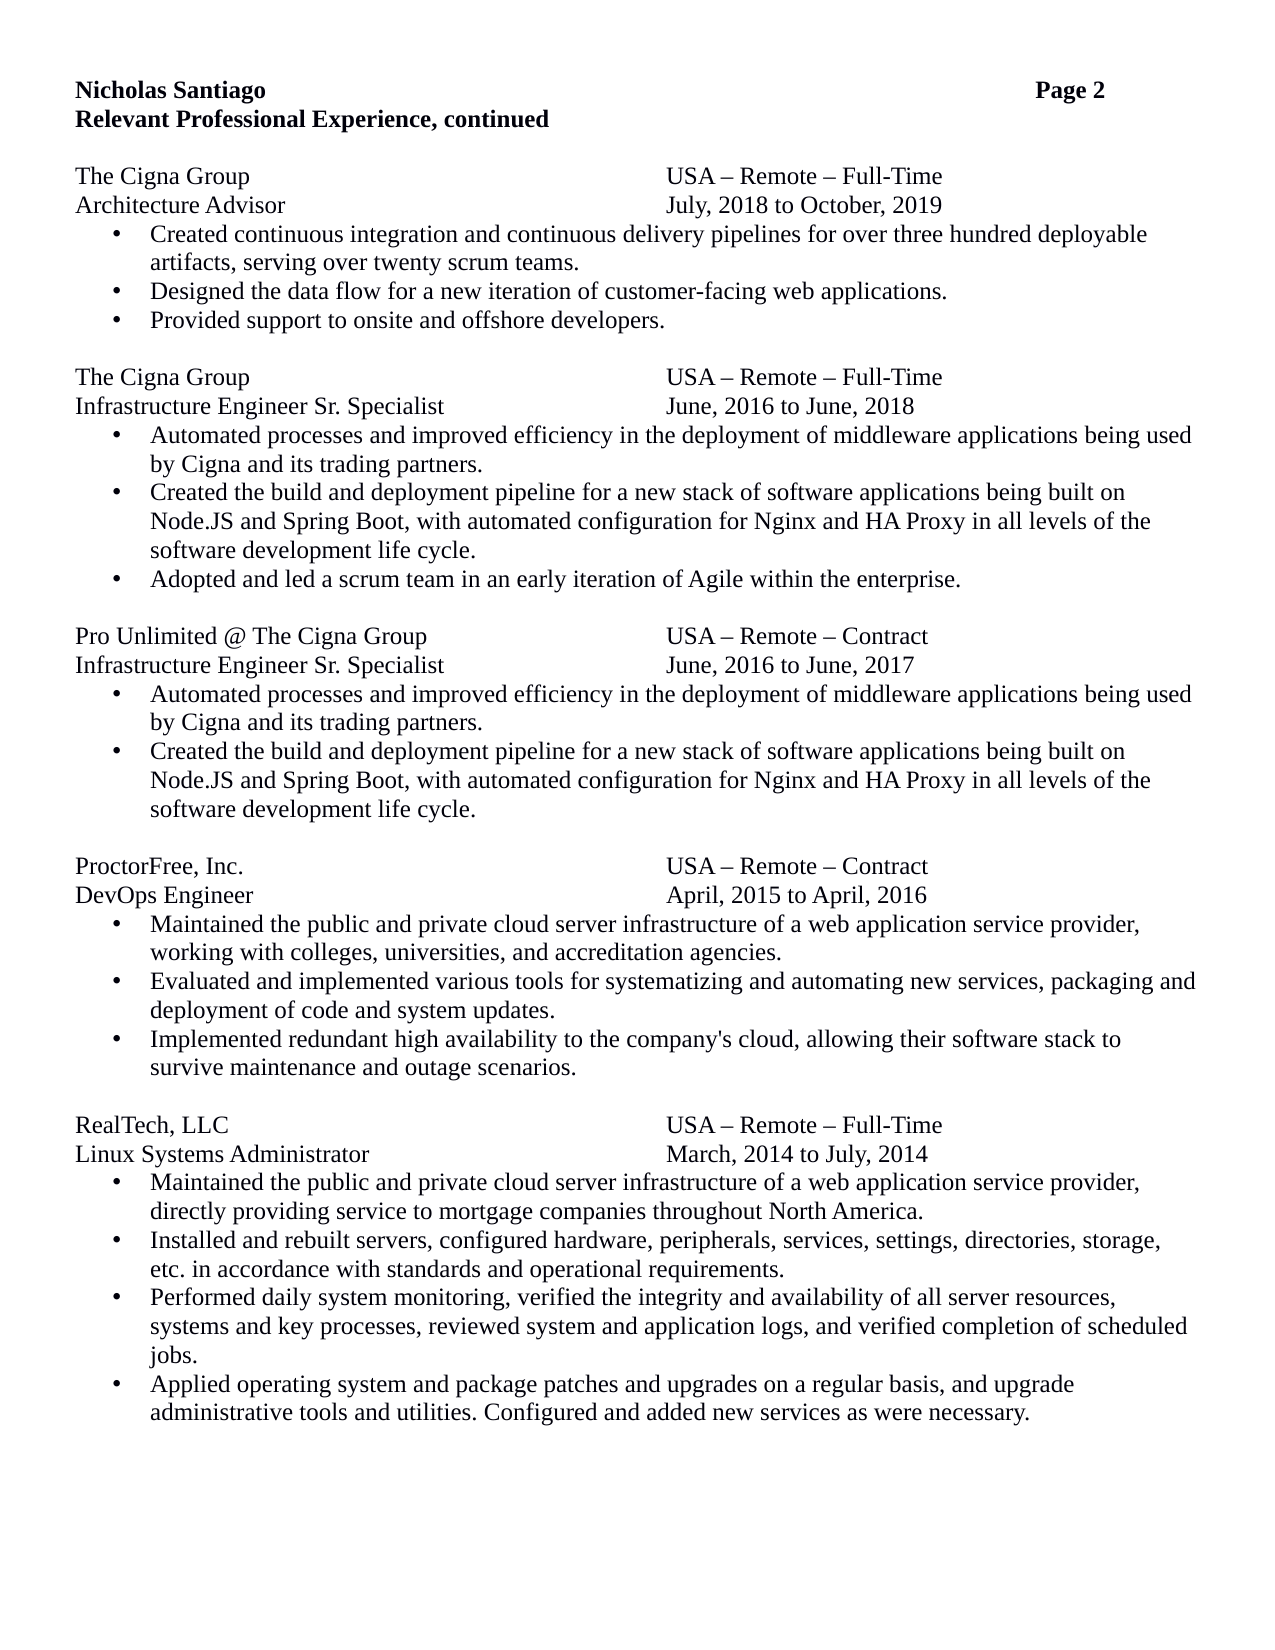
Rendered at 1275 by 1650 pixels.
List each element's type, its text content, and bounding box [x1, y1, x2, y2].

text The Cigna Group USA – Remote – Full-Time [75, 362, 1200, 391]
text Nicholas Santiago Page 2 [75, 75, 1200, 104]
list Provided support to onsite and offshore developers. [112, 305, 1200, 334]
text ProctorFree, Inc. USA – Remote – Contract [75, 851, 1200, 880]
text Relevant Professional Experience, continued [75, 104, 1200, 132]
list Installed and rebuilt servers, configured hardware, peripherals, services, settings, directories, storage, etc. in accordance with standards and operational requirements. [112, 1225, 1200, 1282]
list Created the build and deployment pipeline for a new stack of software applications being built on Node.JS and Spring Boot, with automated configuration for Nginx and HA Proxy in all levels of the software development life cycle. [112, 736, 1200, 822]
list Adopted and led a scrum team in an early iteration of Agile within the enterprise. [112, 564, 1200, 592]
text The Cigna Group USA – Remote – Full-Time Architecture Advisor July, 2018 to October, 2019 [75, 161, 1200, 219]
text Infrastructure Engineer Sr. Specialist June, 2016 to June, 2018 [75, 391, 1200, 420]
list Designed the data flow for a new iteration of customer-facing web applications. [112, 276, 1200, 305]
list Applied operating system and package patches and upgrades on a regular basis, and upgrade administrative tools and utilities. Configured and added new services as were necessary. [112, 1369, 1200, 1426]
list Evaluated and implemented various tools for systematizing and automating new services, packaging and deployment of code and system updates. [112, 966, 1200, 1024]
list Maintained the public and private cloud server infrastructure of a web application service provider, directly providing service to mortgage companies throughout North America. [112, 1167, 1200, 1225]
list Performed daily system monitoring, verified the integrity and availability of all server resources, systems and key processes, reviewed system and application logs, and verified completion of scheduled jobs. [112, 1282, 1200, 1369]
text DevOps Engineer April, 2015 to April, 2016 [75, 880, 1200, 909]
list Created the build and deployment pipeline for a new stack of software applications being built on Node.JS and Spring Boot, with automated configuration for Nginx and HA Proxy in all levels of the software development life cycle. [112, 477, 1200, 564]
list Maintained the public and private cloud server infrastructure of a web application service provider, working with colleges, universities, and accreditation agencies. [112, 909, 1200, 966]
text Infrastructure Engineer Sr. Specialist June, 2016 to June, 2017 [75, 650, 1200, 679]
list Automated processes and improved efficiency in the deployment of middleware applications being used by Cigna and its trading partners. [112, 679, 1200, 736]
text RealTech, LLC USA – Remote – Full-Time Linux Systems Administrator March, 2014 to July, 2014 [75, 1110, 1200, 1167]
list Created continuous integration and continuous delivery pipelines for over three hundred deployable artifacts, serving over twenty scrum teams. [112, 219, 1200, 276]
list Automated processes and improved efficiency in the deployment of middleware applications being used by Cigna and its trading partners. [112, 420, 1200, 477]
list Implemented redundant high availability to the company's cloud, allowing their software stack to survive maintenance and outage scenarios. [112, 1024, 1200, 1081]
text Pro Unlimited @ The Cigna Group USA – Remote – Contract [75, 621, 1200, 650]
